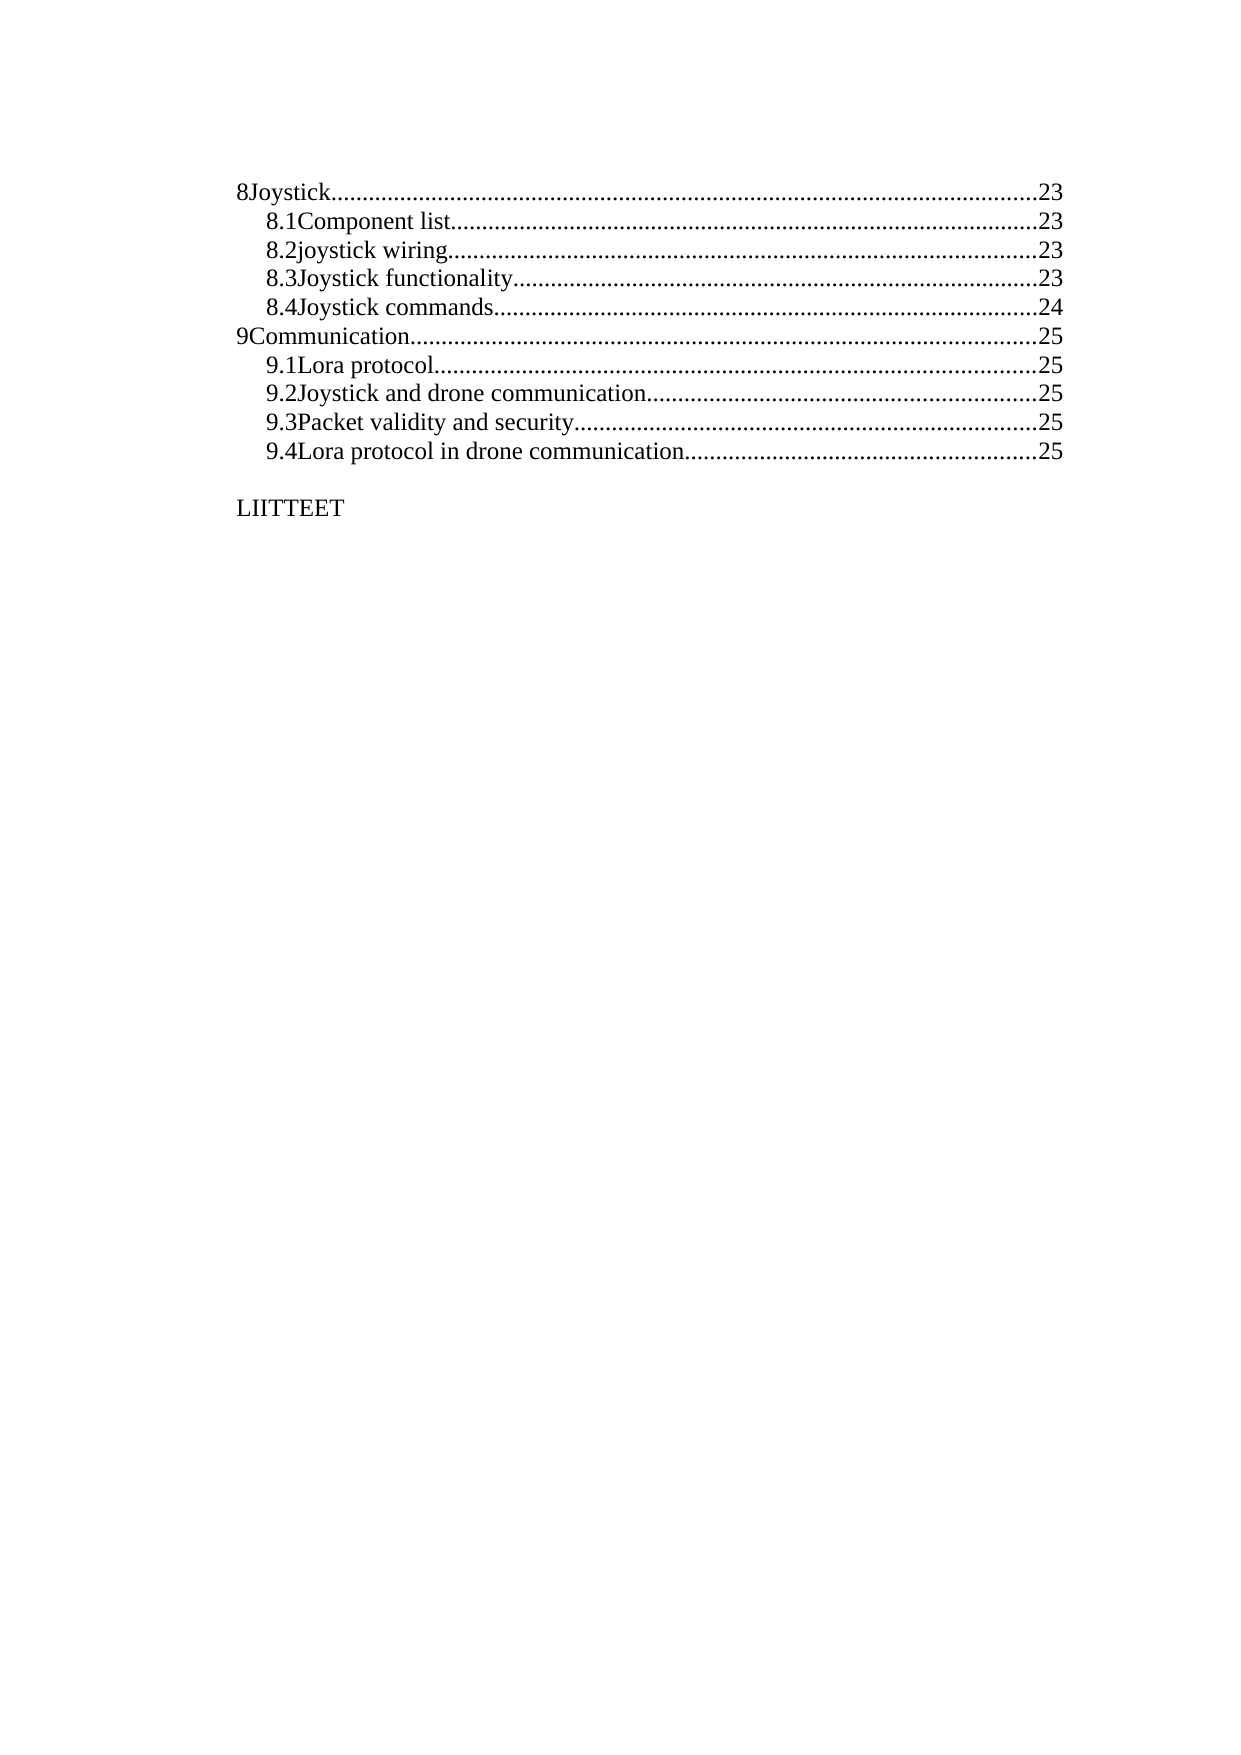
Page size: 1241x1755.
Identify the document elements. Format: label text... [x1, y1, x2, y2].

text 9.4Lora protocol in drone communication 25 [266, 436, 1063, 465]
text 9.3Packet validity and security 25 [266, 407, 1063, 436]
text 9.2Joystick and drone communication 25 [266, 378, 1063, 407]
text 9.1Lora protocol 25 [266, 350, 1063, 378]
text 8.2joystick wiring 23 [266, 235, 1063, 263]
text 8.1Component list 23 [266, 206, 1063, 235]
text 8Joystick 23 [236, 177, 1063, 206]
text 9Communication 25 [236, 321, 1063, 350]
text 8.4Joystick commands 24 [266, 292, 1063, 321]
text 8.3Joystick functionality 23 [266, 263, 1063, 292]
text LIITTEET [236, 493, 1063, 522]
